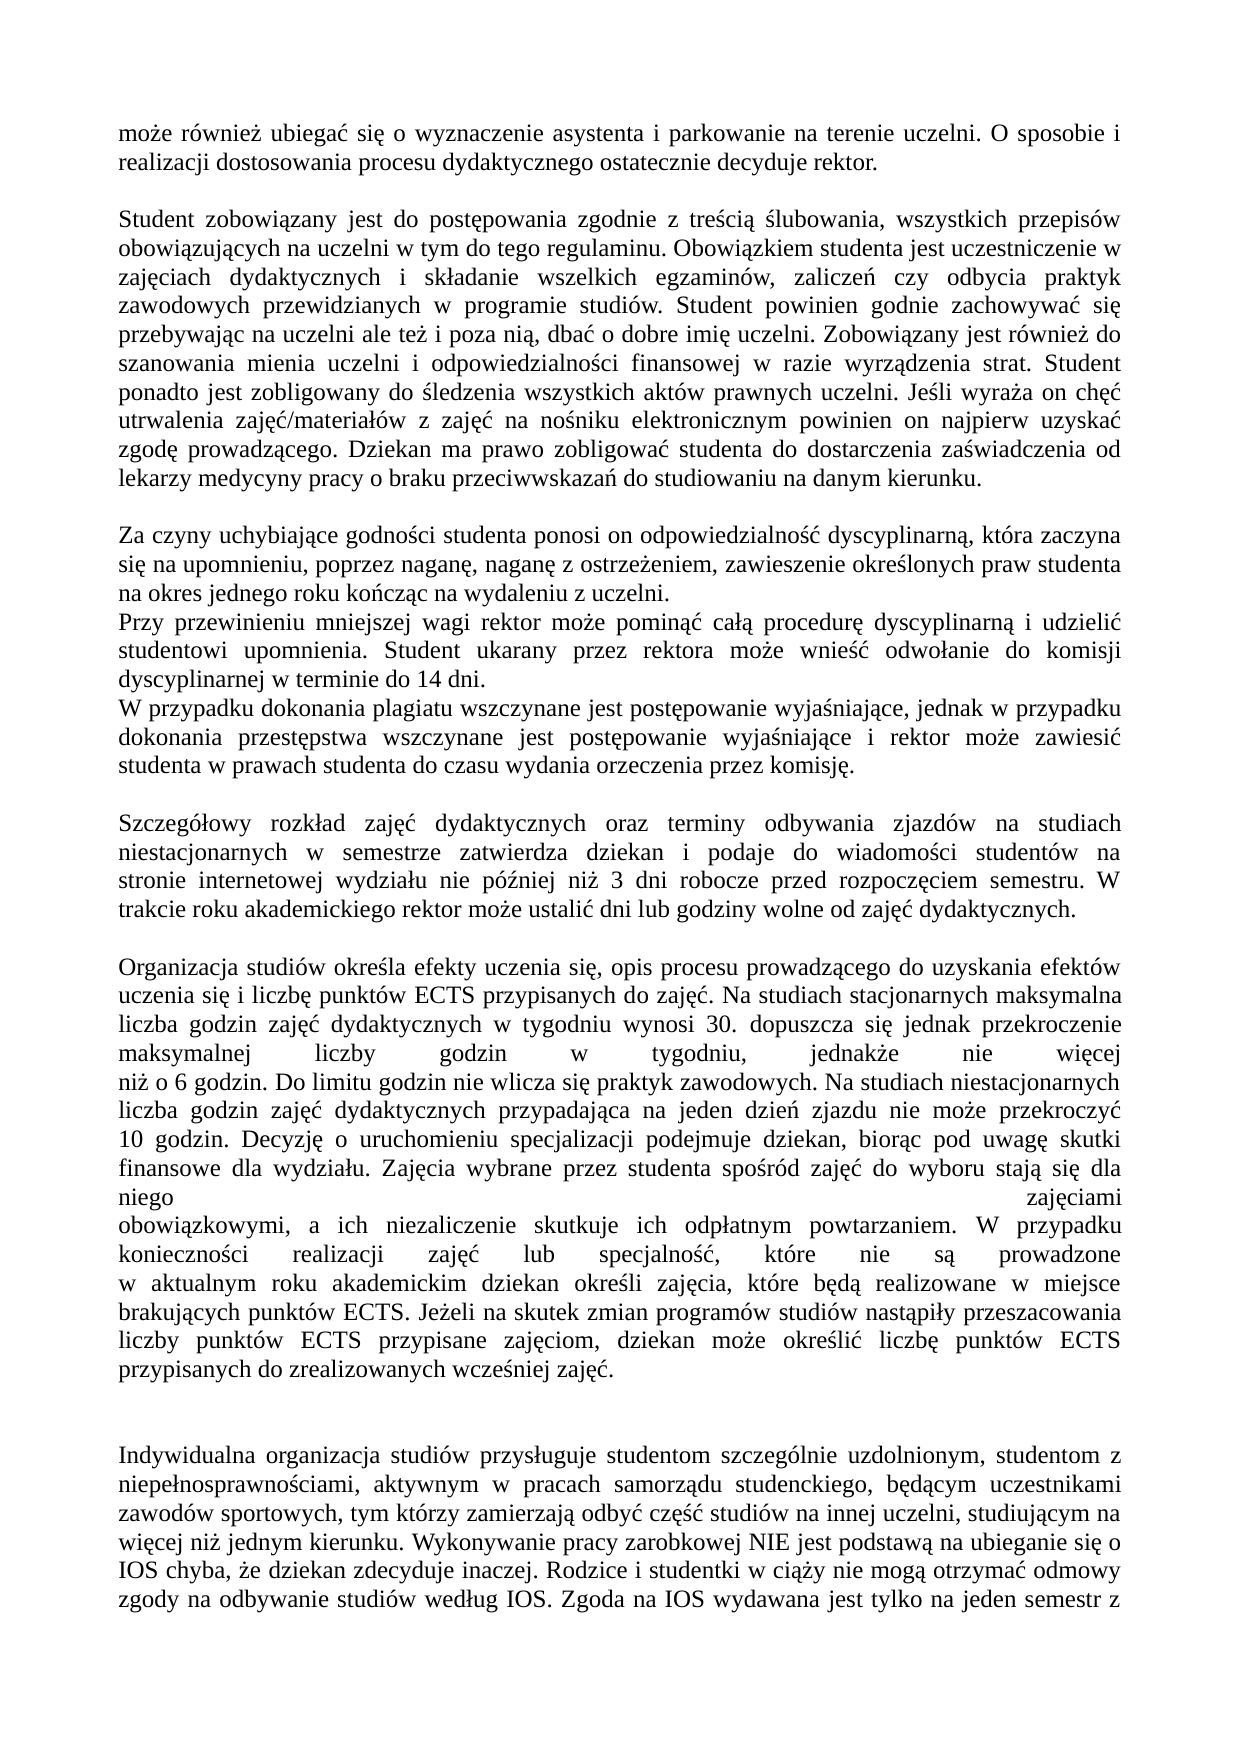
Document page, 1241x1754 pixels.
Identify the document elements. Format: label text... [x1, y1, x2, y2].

text Przy przewinieniu mniejszej wagi rektor może pominąć całą procedurę dyscyplinarną i udzielić studentowi upomnienia. Student ukarany przez rektora może wnieść odwołanie do komisji dyscyplinarnej w terminie do 14 dni. [118, 607, 1122, 693]
text Szczegółowy rozkład zajęć dydaktycznych oraz terminy odbywania zjazdów na studiach niestacjonarnych w semestrze zatwierdza dziekan i podaje do wiadomości studentów na stronie internetowej wydziału nie później niż 3 dni robocze przed rozpoczęciem semestru. W trakcie roku akademickiego rektor może ustalić dni lub godziny wolne od zajęć dydaktycznych. [118, 808, 1122, 923]
text Za czyny uchybiające godności studenta ponosi on odpowiedzialność dyscyplinarną, która zaczyna się na upomnieniu, poprzez naganę, naganę z ostrzeżeniem, zawieszenie określonych praw studenta na okres jednego roku kończąc na wydaleniu z uczelni. [118, 521, 1122, 607]
text Indywidualna organizacja studiów przysługuje studentom szczególnie uzdolnionym, studentom z niepełnosprawnościami, aktywnym w pracach samorządu studenckiego, będącym uczestnikami zawodów sportowych, tym którzy zamierzają odbyć część studiów na innej uczelni, studiującym na więcej niż jednym kierunku. Wykonywanie pracy zarobkowej NIE jest podstawą na ubieganie się o IOS chyba, że dziekan zdecyduje inaczej. Rodzice i studentki w ciąży nie mogą otrzymać odmowy zgody na odbywanie studiów według IOS. Zgoda na IOS wydawana jest tylko na jeden semestr z [118, 1441, 1122, 1613]
text może również ubiegać się o wyznaczenie asystenta i parkowanie na terenie uczelni. O sposobie i realizacji dostosowania procesu dydaktycznego ostatecznie decyduje rektor. [118, 118, 1122, 176]
text Student zobowiązany jest do postępowania zgodnie z treścią ślubowania, wszystkich przepisów obowiązujących na uczelni w tym do tego regulaminu. Obowiązkiem studenta jest uczestniczenie w zajęciach dydaktycznych i składanie wszelkich egzaminów, zaliczeń czy odbycia praktyk zawodowych przewidzianych w programie studiów. Student powinien godnie zachowywać się przebywając na uczelni ale też i poza nią, dbać o dobre imię uczelni. Zobowiązany jest również do szanowania mienia uczelni i odpowiedzialności finansowej w razie wyrządzenia strat. Student ponadto jest zobligowany do śledzenia wszystkich aktów prawnych uczelni. Jeśli wyraża on chęć utrwalenia zajęć/materiałów z zajęć na nośniku elektronicznym powinien on najpierw uzyskać zgodę prowadzącego. Dziekan ma prawo zobligować studenta do dostarczenia zaświadczenia od lekarzy medycyny pracy o braku przeciwwskazań do studiowaniu na danym kierunku. [118, 204, 1122, 492]
text W przypadku dokonania plagiatu wszczynane jest postępowanie wyjaśniające, jednak w przypadku dokonania przestępstwa wszczynane jest postępowanie wyjaśniające i rektor może zawiesić studenta w prawach studenta do czasu wydania orzeczenia przez komisję. [118, 693, 1122, 779]
text Organizacja studiów określa efekty uczenia się, opis procesu prowadzącego do uzyskania efektów uczenia się i liczbę punktów ECTS przypisanych do zajęć. Na studiach stacjonarnych maksymalna liczba godzin zajęć dydaktycznych w tygodniu wynosi 30. dopuszcza się jednak przekroczenie maksymalnej liczby godzin w tygodniu, jednakże nie więcej niż o 6 godzin. Do limitu godzin nie wlicza się praktyk zawodowych. Na studiach niestacjonarnych liczba godzin zajęć dydaktycznych przypadająca na jeden dzień zjazdu nie może przekroczyć 10 godzin. Decyzję o uruchomieniu specjalizacji podejmuje dziekan, biorąc pod uwagę skutki finansowe dla wydziału. Zajęcia wybrane przez studenta spośród zajęć do wyboru stają się dla niego zajęciami obowiązkowymi, a ich niezaliczenie skutkuje ich odpłatnym powtarzaniem. W przypadku konieczności realizacji zajęć lub specjalność, które nie są prowadzone w aktualnym roku akademickim dziekan określi zajęcia, które będą realizowane w miejsce brakujących punktów ECTS. Jeżeli na skutek zmian programów studiów nastąpiły przeszacowania liczby punktów ECTS przypisane zajęciom, dziekan może określić liczbę punktów ECTS przypisanych do zrealizowanych wcześniej zajęć. [118, 952, 1122, 1383]
